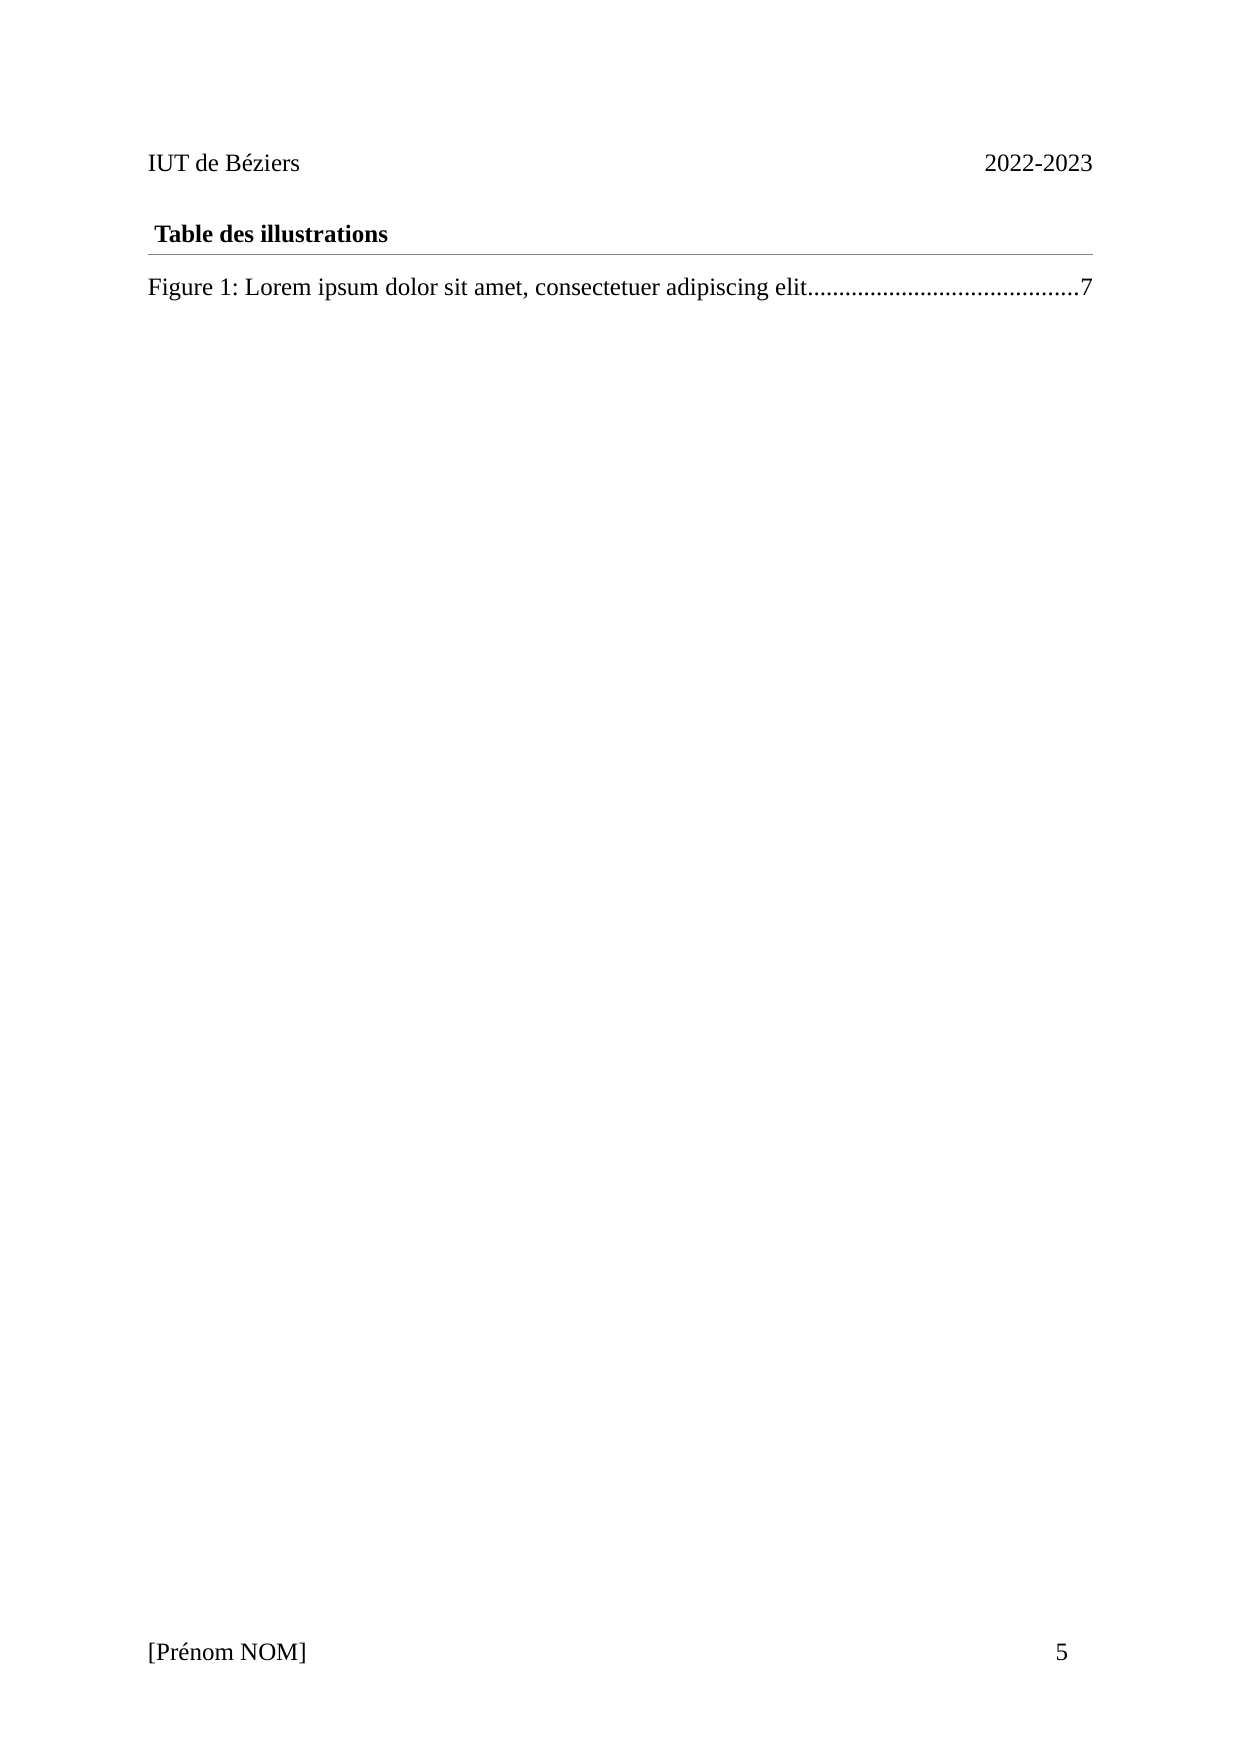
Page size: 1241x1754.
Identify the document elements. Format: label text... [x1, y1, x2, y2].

text Figure 1: Lorem ipsum dolor sit amet, consectetuer adipiscing elit 7 [148, 272, 1093, 301]
subtitle Table des illustrations [148, 212, 1093, 254]
